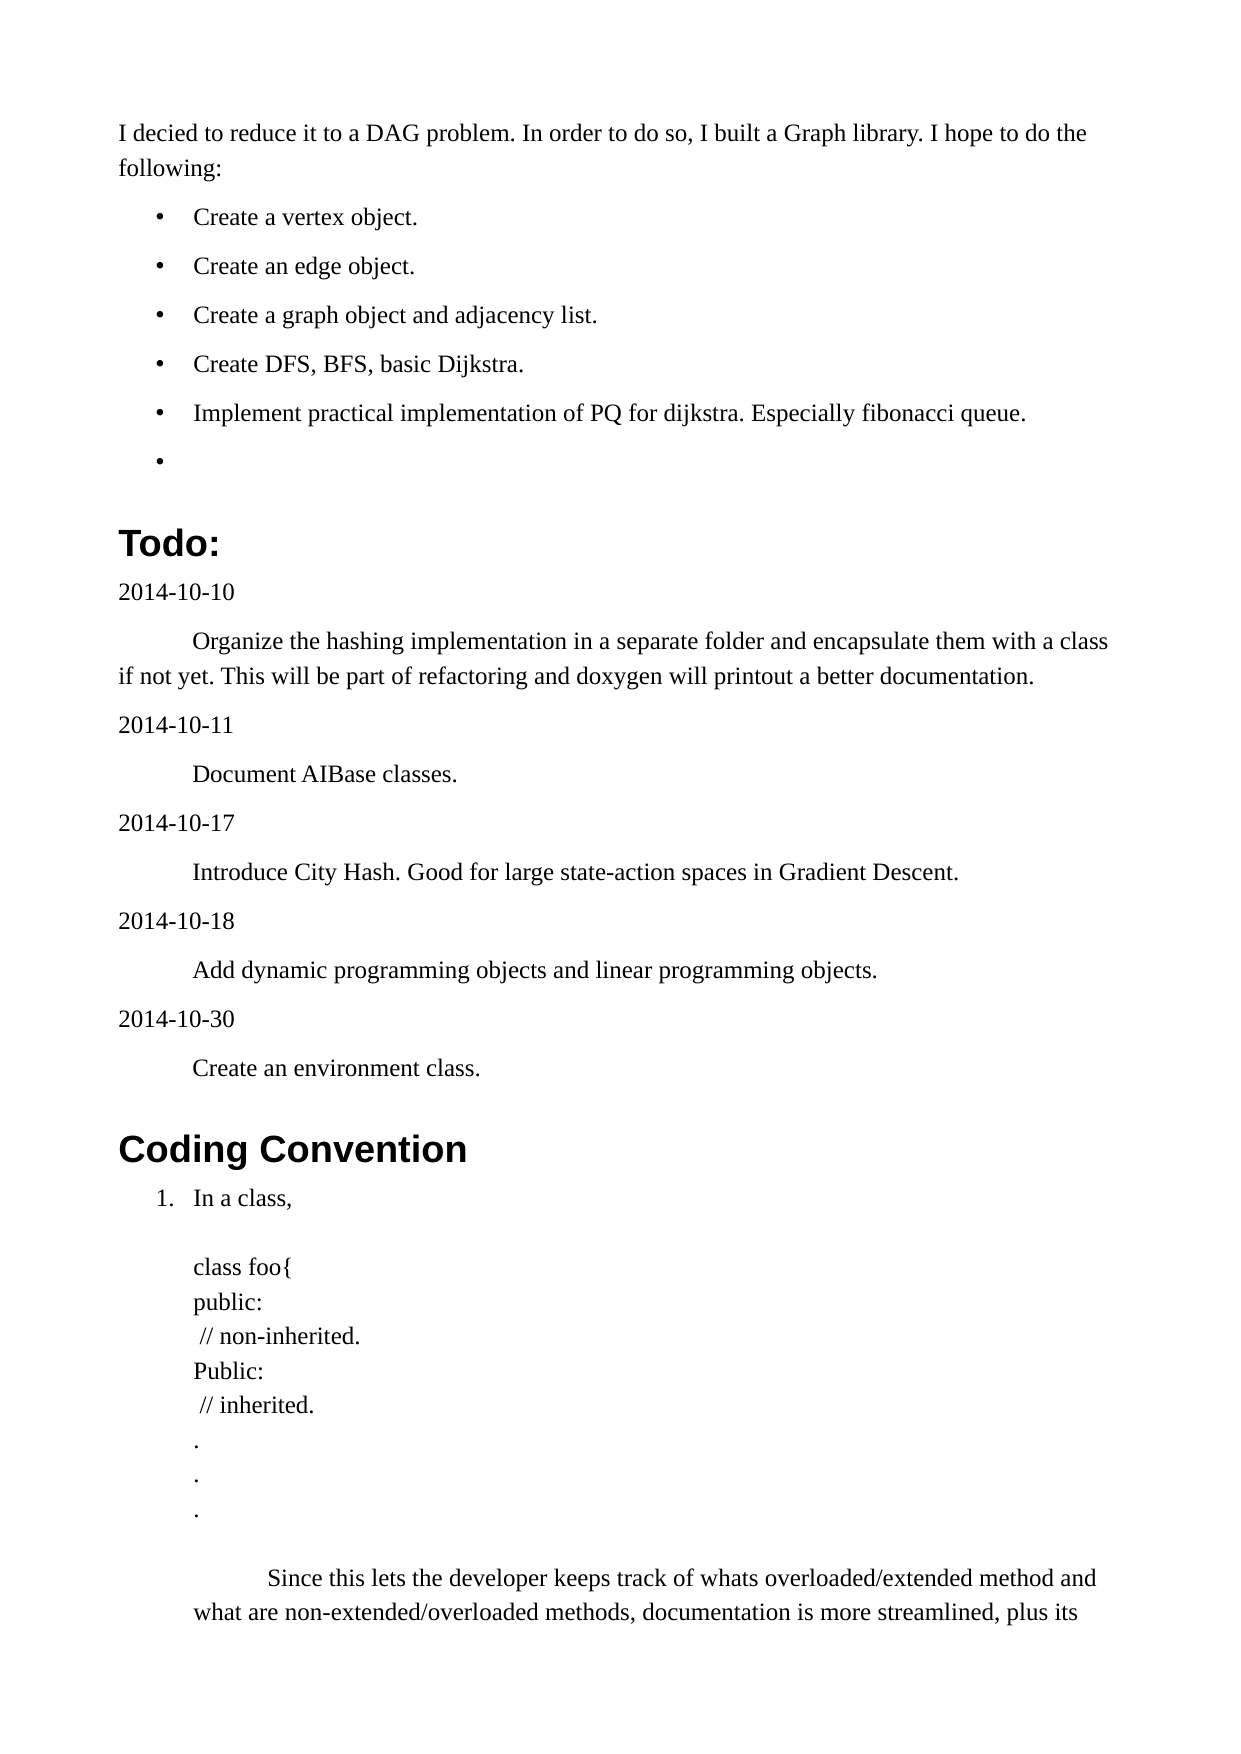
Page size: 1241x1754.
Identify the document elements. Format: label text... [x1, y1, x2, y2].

subtitle Coding Convention [118, 1127, 1122, 1171]
text 2014-10-11 [118, 710, 1122, 738]
text 2014-10-30 [118, 1004, 1122, 1033]
list In a class, class foo{ public: // non-inherited. Public: // inherited. . . . Since this lets the developer keeps track of whats overloaded/extended method and what are non-extended/overloaded methods, documentation is more streamlined, plus its [156, 1183, 1122, 1626]
text Introduce City Hash. Good for large state-action spaces in Gradient Descent. [118, 857, 1122, 886]
list Implement practical implementation of PQ for dijkstra. Especially fibonacci queue. [156, 398, 1122, 427]
list Create a graph object and adjacency list. [156, 300, 1122, 328]
text 2014-10-17 [118, 808, 1122, 837]
text 2014-10-10 [118, 577, 1122, 606]
text Document AIBase classes. [118, 759, 1122, 788]
text 2014-10-18 [118, 906, 1122, 935]
text Organize the hashing implementation in a separate folder and encapsulate them with a class if not yet. This will be part of refactoring and doxygen will printout a better documentation. [118, 626, 1122, 689]
text Create an environment class. [118, 1053, 1122, 1082]
text I decied to reduce it to a DAG problem. In order to do so, I built a Graph library. I hope to do the following: [118, 118, 1122, 181]
list Create DFS, BFS, basic Dijkstra. [156, 349, 1122, 378]
list Create a vertex object. [156, 202, 1122, 230]
text Add dynamic programming objects and linear programming objects. [118, 955, 1122, 984]
list Create an edge object. [156, 251, 1122, 279]
subtitle Todo: [118, 521, 1122, 565]
